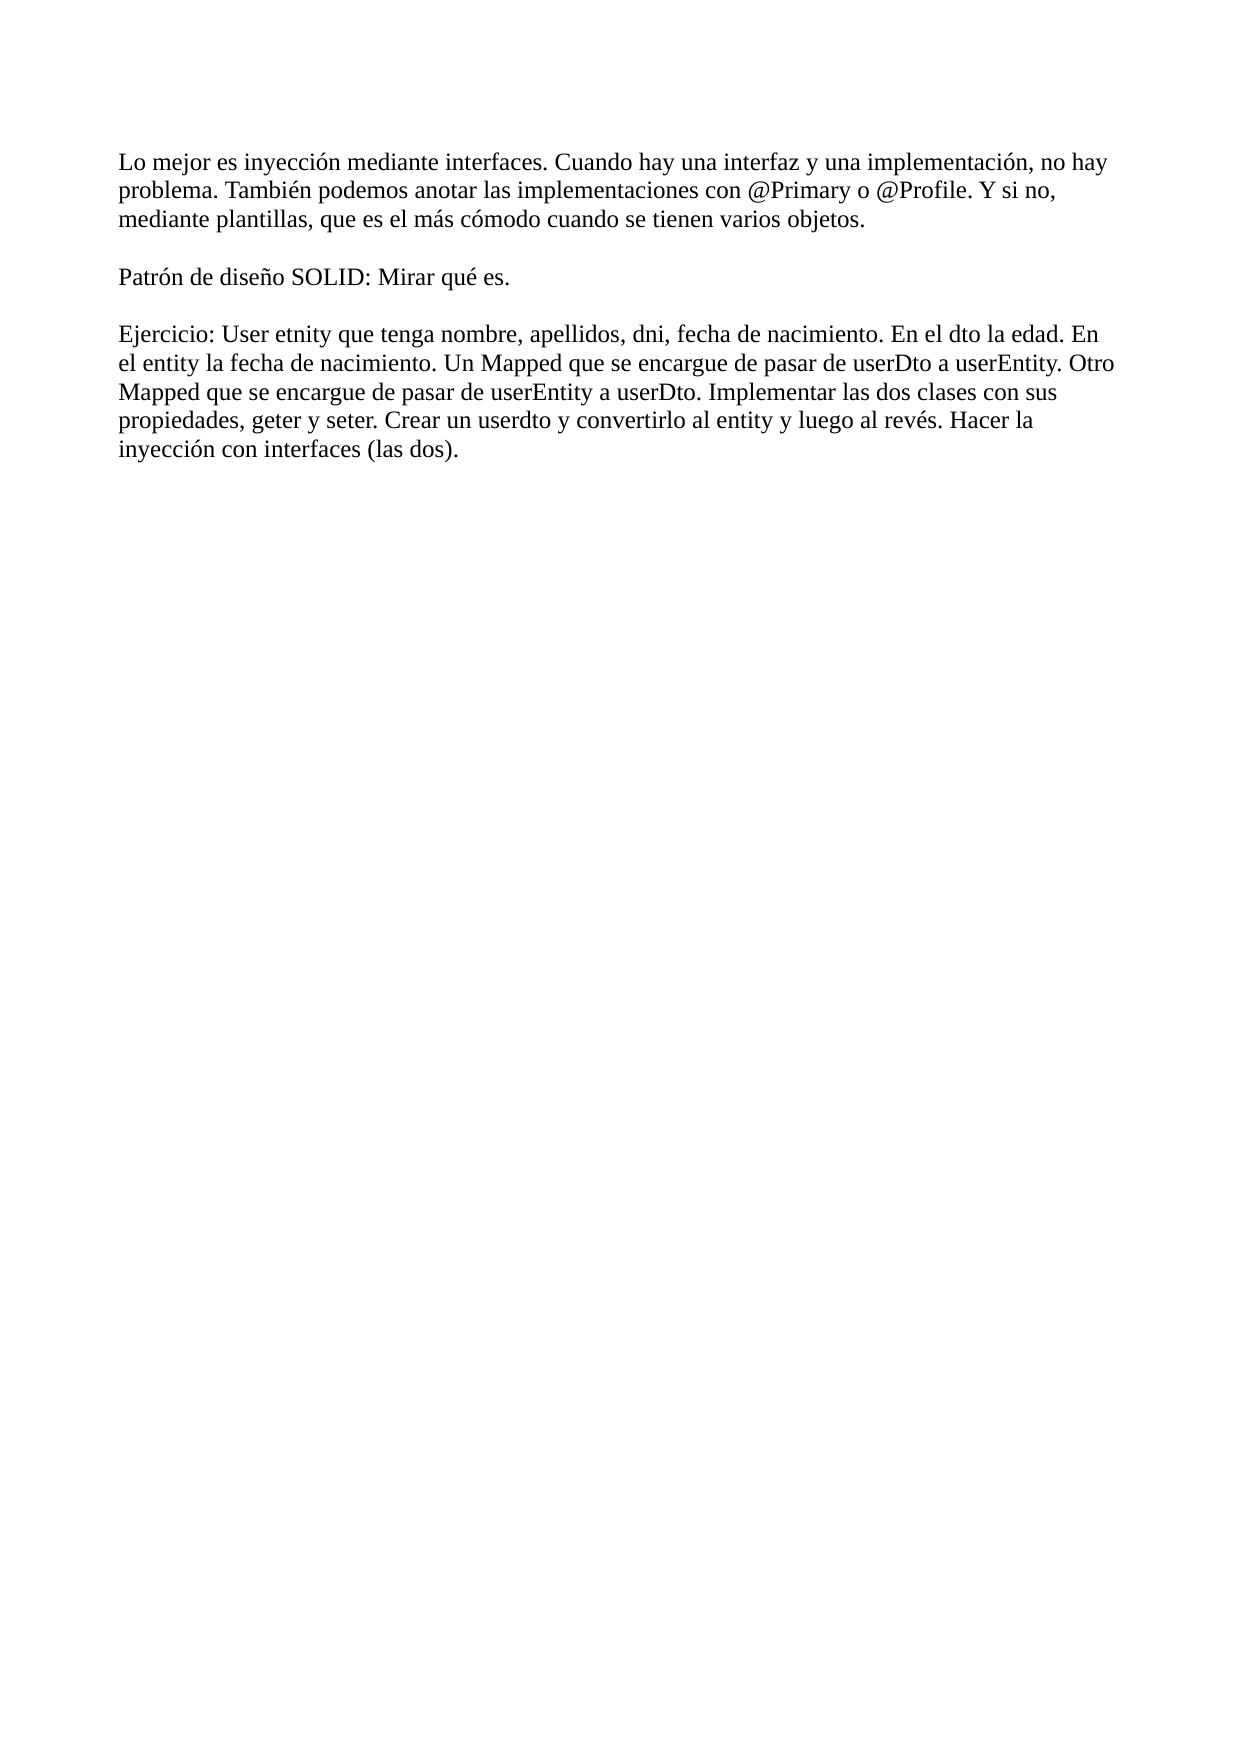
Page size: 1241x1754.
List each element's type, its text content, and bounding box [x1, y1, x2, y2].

text Lo mejor es inyección mediante interfaces. Cuando hay una interfaz y una implementación, no hay problema. También podemos anotar las implementaciones con @Primary o @Profile. Y si no, mediante plantillas, que es el más cómodo cuando se tienen varios objetos. [118, 147, 1122, 233]
text Patrón de diseño SOLID: Mirar qué es. [118, 262, 1122, 291]
text Ejercicio: User etnity que tenga nombre, apellidos, dni, fecha de nacimiento. En el dto la edad. En el entity la fecha de nacimiento. Un Mapped que se encargue de pasar de userDto a userEntity. Otro Mapped que se encargue de pasar de userEntity a userDto. Implementar las dos clases con sus propiedades, geter y seter. Crear un userdto y convertirlo al entity y luego al revés. Hacer la inyección con interfaces (las dos). [118, 319, 1122, 463]
